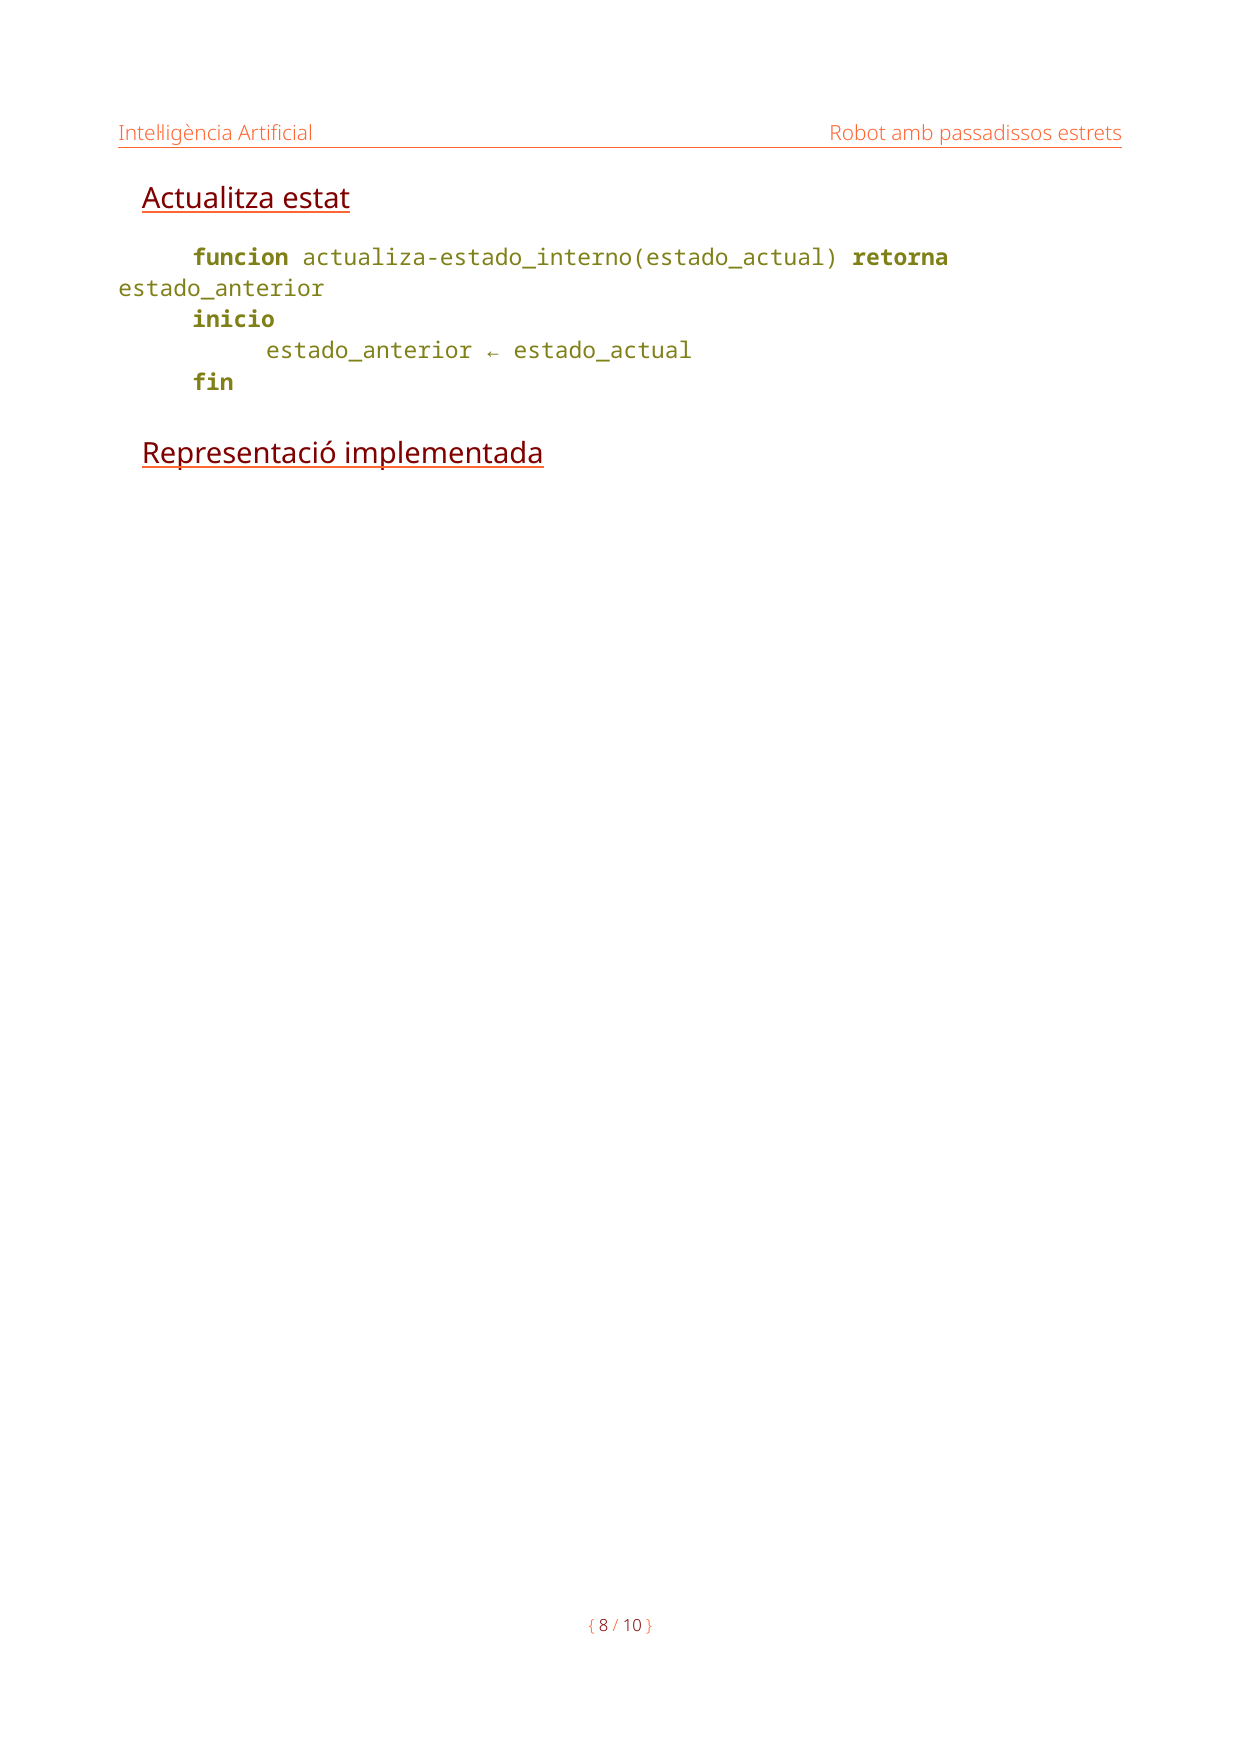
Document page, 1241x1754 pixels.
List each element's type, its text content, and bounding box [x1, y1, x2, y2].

text fin [118, 365, 1122, 397]
text inicio [118, 303, 1122, 334]
text estado_anterior ← estado_actual [118, 334, 1122, 365]
subtitle Actualitza estat [130, 177, 1122, 217]
text funcion actualiza-estado_interno(estado_actual) retorna estado_anterior [118, 240, 1122, 303]
subtitle Representació implementada [130, 432, 1122, 472]
